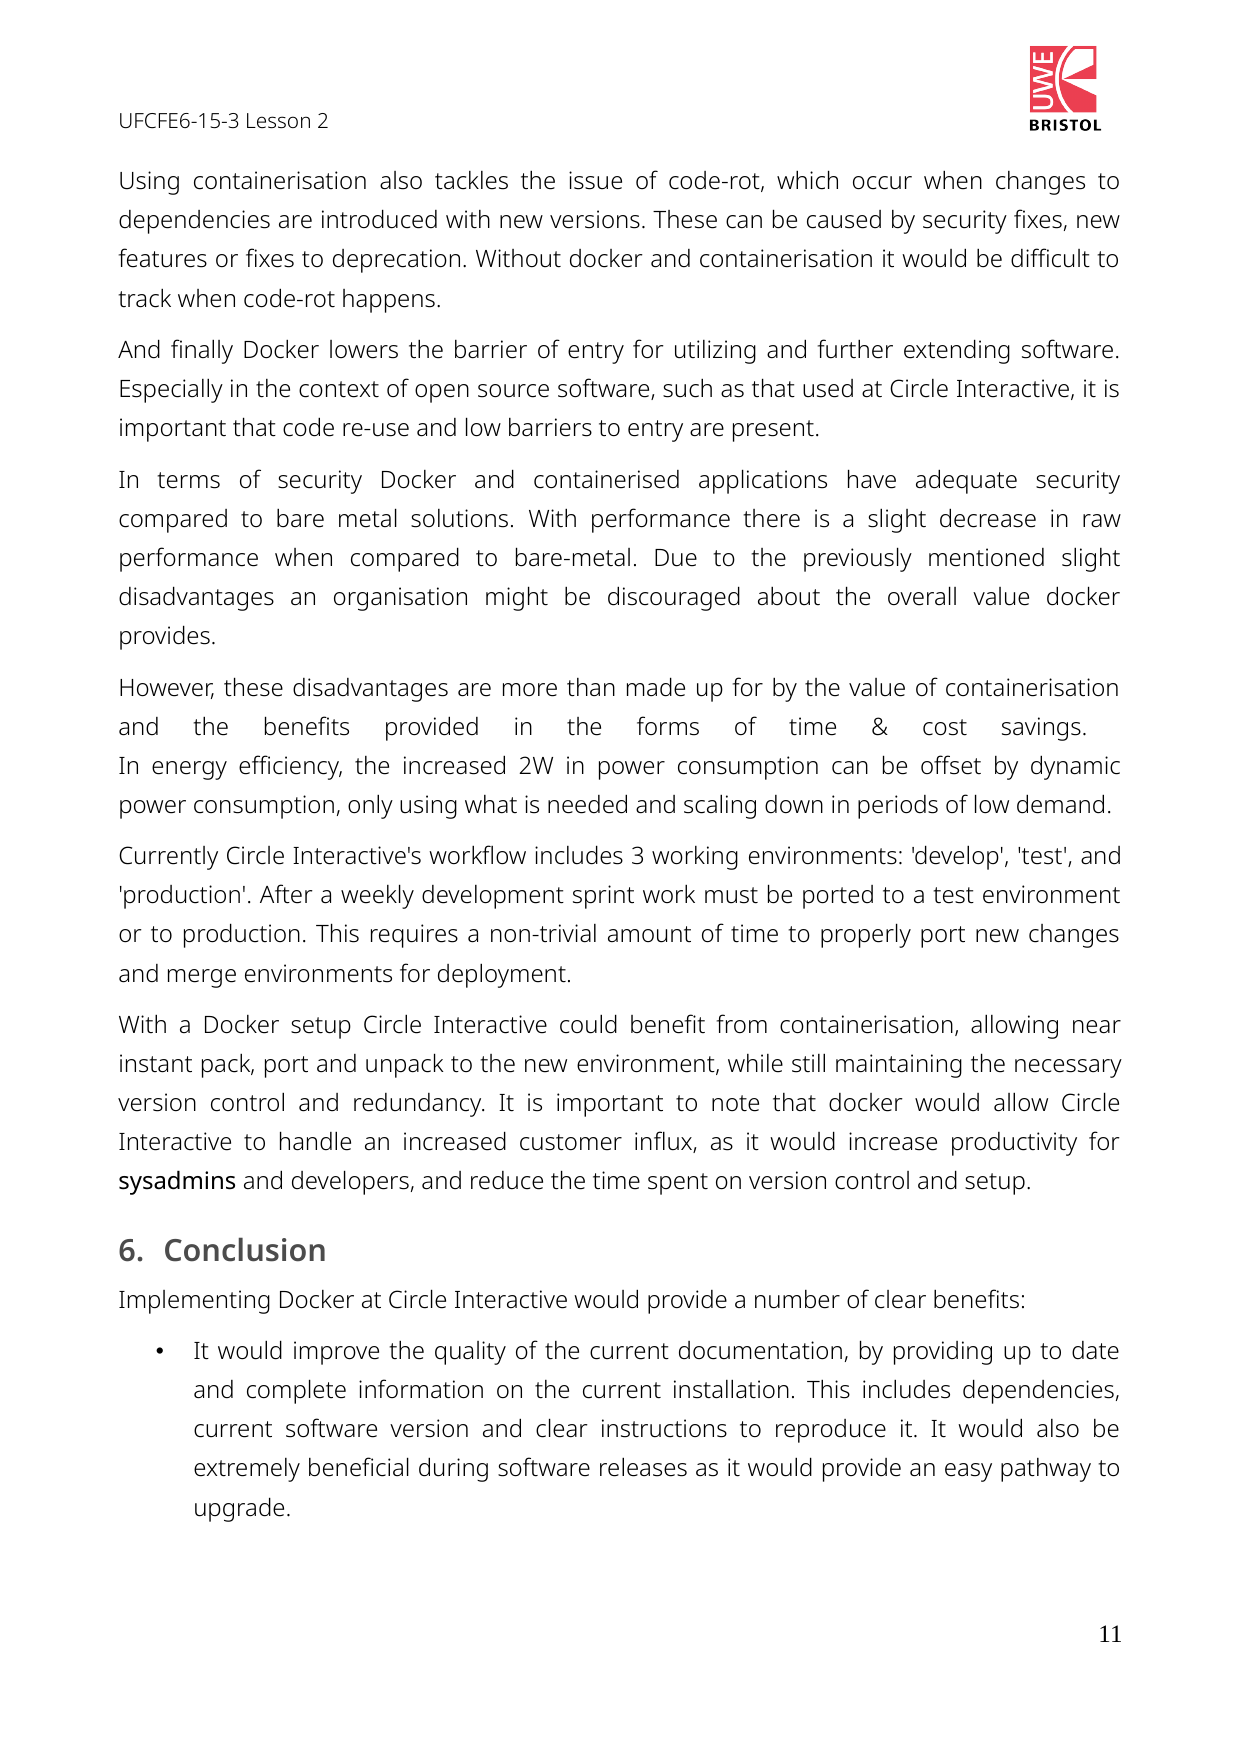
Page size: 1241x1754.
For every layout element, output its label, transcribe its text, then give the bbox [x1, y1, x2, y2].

text Using containerisation also tackles the issue of code-rot, which occur when changes to dependencies are introduced with new versions. These can be caused by security fixes, new features or fixes to deprecation. Without docker and containerisation it would be difficult to track when code-rot happens. [118, 164, 1122, 314]
text Currently Circle Interactive's workflow includes 3 working environments: 'develop', 'test', and 'production'. After a weekly development sprint work must be ported to a test environment or to production. This requires a non-trivial amount of time to properly port new changes and merge environments for deployment. [118, 839, 1122, 989]
text And finally Docker lowers the barrier of entry for utilizing and further extending software. Especially in the context of open source software, such as that used at Circle Interactive, it is important that code re-use and low barriers to entry are present. [118, 333, 1122, 444]
list It would improve the quality of the current documentation, by providing up to date and complete information on the current installation. This includes dependencies, current software version and clear instructions to reproduce it. It would also be extremely beneficial during software releases as it would provide an easy pathway to upgrade. [156, 1334, 1122, 1523]
text With a Docker setup Circle Interactive could benefit from containerisation, allowing near instant pack, port and unpack to the new environment, while still maintaining the necessary version control and redundancy. It is important to note that docker would allow Circle Interactive to handle an increased customer influx, as it would increase productivity for sysadmins and developers, and reduce the time spent on version control and setup. [118, 1008, 1122, 1197]
text In terms of security Docker and containerised applications have adequate security compared to bare metal solutions. With performance there is a slight decrease in raw performance when compared to bare-metal. Due to the previously mentioned slight disadvantages an organisation might be discouraged about the overall value docker provides. [118, 463, 1122, 651]
subtitle Conclusion [118, 1228, 1122, 1270]
picture [1012, 35, 1119, 141]
text However, these disadvantages are more than made up for by the value of containerisation and the benefits provided in the forms of time & cost savings. In energy efficiency, the increased 2W in power consumption can be offset by dynamic power consumption, only using what is needed and scaling down in periods of low demand. [118, 670, 1122, 820]
text Implementing Docker at Circle Interactive would provide a number of clear benefits: [118, 1282, 1122, 1315]
